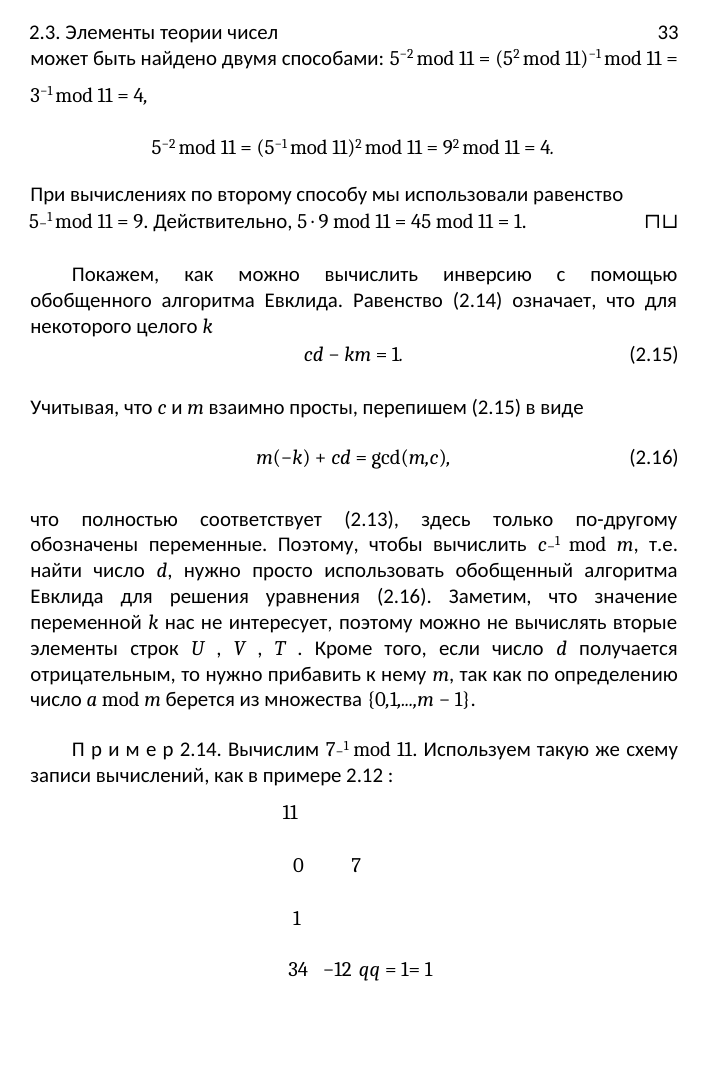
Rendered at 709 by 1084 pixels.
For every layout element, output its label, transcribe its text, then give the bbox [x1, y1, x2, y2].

text что полностью соответствует (2.13), здесь только по-другому обозначены переменные. Поэтому, чтобы вычислить c−1 mod m, т.е. найти число d, нужно просто использовать обобщенный алгоритма Евклида для решения уравнения (2.16). Заметим, что значение переменной k нас не интересует, поэтому можно не вычислять вторые элементы строк U , V , T . Кроме того, если число d получается отрицательным, то нужно прибавить к нему m, так как по определению число a mod m берется из множества {0,1,...,m − 1}. [30, 506, 678, 712]
text При вычислениях по второму способу мы использовали равенство [30, 182, 678, 207]
text Учитывая, что c и m взаимно просты, перепишем (2.15) в виде [30, 394, 678, 419]
text 11 0 7 1 [282, 801, 361, 931]
text 34 −12 qq = 1= 1 [29, 954, 679, 982]
text может быть найдено двумя способами: 5−2 mod 11 = (52 mod 11)−1 mod 11 = 3−1 mod 11 = 4, [30, 45, 678, 107]
text 5−1 mod 11 = 9. Действительно, 5 · 9 mod 11 = 45 mod 11 = 1. ⊓⊔ [29, 208, 679, 233]
text m(−k) + cd = gcd(m,c), (2.16) [29, 442, 679, 470]
text cd − km = 1. (2.15) [29, 339, 679, 367]
text Покажем, как можно вычислить инверсию с помощью обобщенного алгоритма Евклида. Равенство (2.14) означает, что для некоторого целого k [30, 261, 678, 338]
text 5−2 mod 11 = (5−1 mod 11)2 mod 11 = 92 mod 11 = 4. [50, 136, 657, 160]
text П р и м е р 2.14. Вычислим 7−1 mod 11. Используем такую же схему записи вычислений, как в примере 2.12 : [30, 736, 678, 787]
